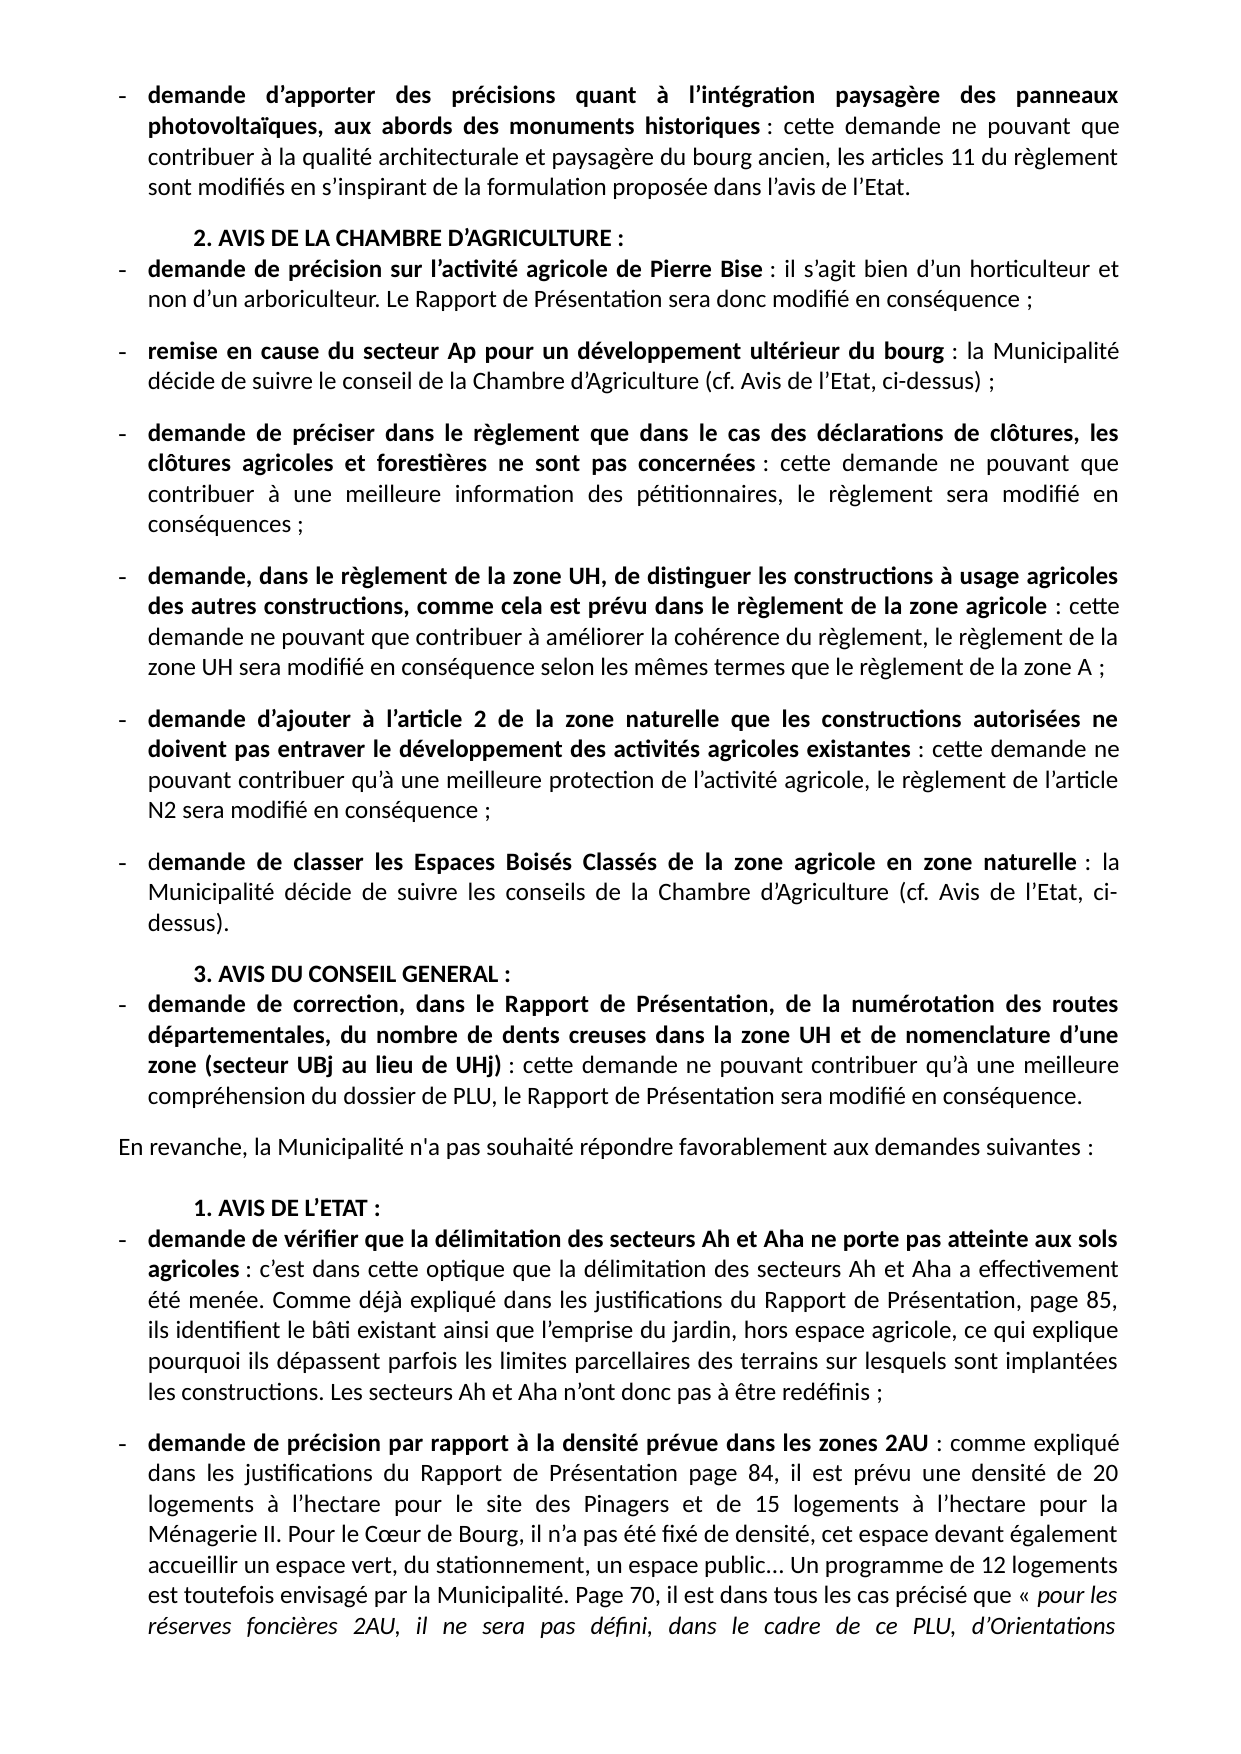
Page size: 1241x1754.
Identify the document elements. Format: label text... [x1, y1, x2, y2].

list demande de préciser dans le règlement que dans le cas des déclarations de clôtures, les clôtures agricoles et forestières ne sont pas concernées : cette demande ne pouvant que contribuer à une meilleure information des pétitionnaires, le règlement sera modifié en conséquences ; [118, 417, 1120, 539]
text En revanche, la Municipalité n'a pas souhaité répondre favorablement aux demandes suivantes : [118, 1131, 1120, 1162]
list demande d’apporter des précisions quant à l’intégration paysagère des panneaux photovoltaïques, aux abords des monuments historiques : cette demande ne pouvant que contribuer à la qualité architecturale et paysagère du bourg ancien, les articles 11 du règlement sont modifiés en s’inspirant de la formulation proposée dans l’avis de l’Etat. [118, 80, 1120, 202]
list demande de précision sur l’activité agricole de Pierre Bise : il s’agit bien d’un horticulteur et non d’un arboriculteur. Le Rapport de Présentation sera donc modifié en conséquence ; [118, 253, 1120, 314]
list demande de vérifier que la délimitation des secteurs Ah et Aha ne porte pas atteinte aux sols agricoles : c’est dans cette optique que la délimitation des secteurs Ah et Aha a effectivement été menée. Comme déjà expliqué dans les justifications du Rapport de Présentation, page 85, ils identifient le bâti existant ainsi que l’emprise du jardin, hors espace agricole, ce qui explique pourquoi ils dépassent parfois les limites parcellaires des terrains sur lesquels sont implantées les constructions. Les secteurs Ah et Aha n’ont donc pas à être redéfinis ; [118, 1223, 1120, 1406]
text 2. AVIS DE LA CHAMBRE D’AGRICULTURE : [193, 223, 1120, 253]
list demande de précision par rapport à la densité prévue dans les zones 2AU : comme expliqué dans les justifications du Rapport de Présentation page 84, il est prévu une densité de 20 logements à l’hectare pour le site des Pinagers et de 15 logements à l’hectare pour la Ménagerie II. Pour le Cœur de Bourg, il n’a pas été fixé de densité, cet espace devant également accueillir un espace vert, du stationnement, un espace public... Un programme de 12 logements est toutefois envisagé par la Municipalité. Page 70, il est dans tous les cas précisé que « pour les réserves foncières 2AU, il ne sera pas défini, dans le cadre de ce PLU, d’Orientations [118, 1427, 1120, 1641]
list demande d’ajouter à l’article 2 de la zone naturelle que les constructions autorisées ne doivent pas entraver le développement des activités agricoles existantes : cette demande ne pouvant contribuer qu’à une meilleure protection de l’activité agricole, le règlement de l’article N2 sera modifié en conséquence ; [118, 703, 1120, 825]
list demande de classer les Espaces Boisés Classés de la zone agricole en zone naturelle : la Municipalité décide de suivre les conseils de la Chambre d’Agriculture (cf. Avis de l’Etat, ci-dessus). [118, 846, 1120, 937]
text 1. AVIS DE L’ETAT : [193, 1192, 1120, 1223]
list remise en cause du secteur Ap pour un développement ultérieur du bourg : la Municipalité décide de suivre le conseil de la Chambre d’Agriculture (cf. Avis de l’Etat, ci-dessus) ; [118, 335, 1120, 396]
list demande de correction, dans le Rapport de Présentation, de la numérotation des routes départementales, du nombre de dents creuses dans la zone UH et de nomenclature d’une zone (secteur UBj au lieu de UHj) : cette demande ne pouvant contribuer qu’à une meilleure compréhension du dossier de PLU, le Rapport de Présentation sera modifié en conséquence. [118, 988, 1120, 1111]
list demande, dans le règlement de la zone UH, de distinguer les constructions à usage agricoles des autres constructions, comme cela est prévu dans le règlement de la zone agricole : cette demande ne pouvant que contribuer à améliorer la cohérence du règlement, le règlement de la zone UH sera modifié en conséquence selon les mêmes termes que le règlement de la zone A ; [118, 560, 1120, 682]
text 3. AVIS DU CONSEIL GENERAL : [193, 958, 1120, 988]
